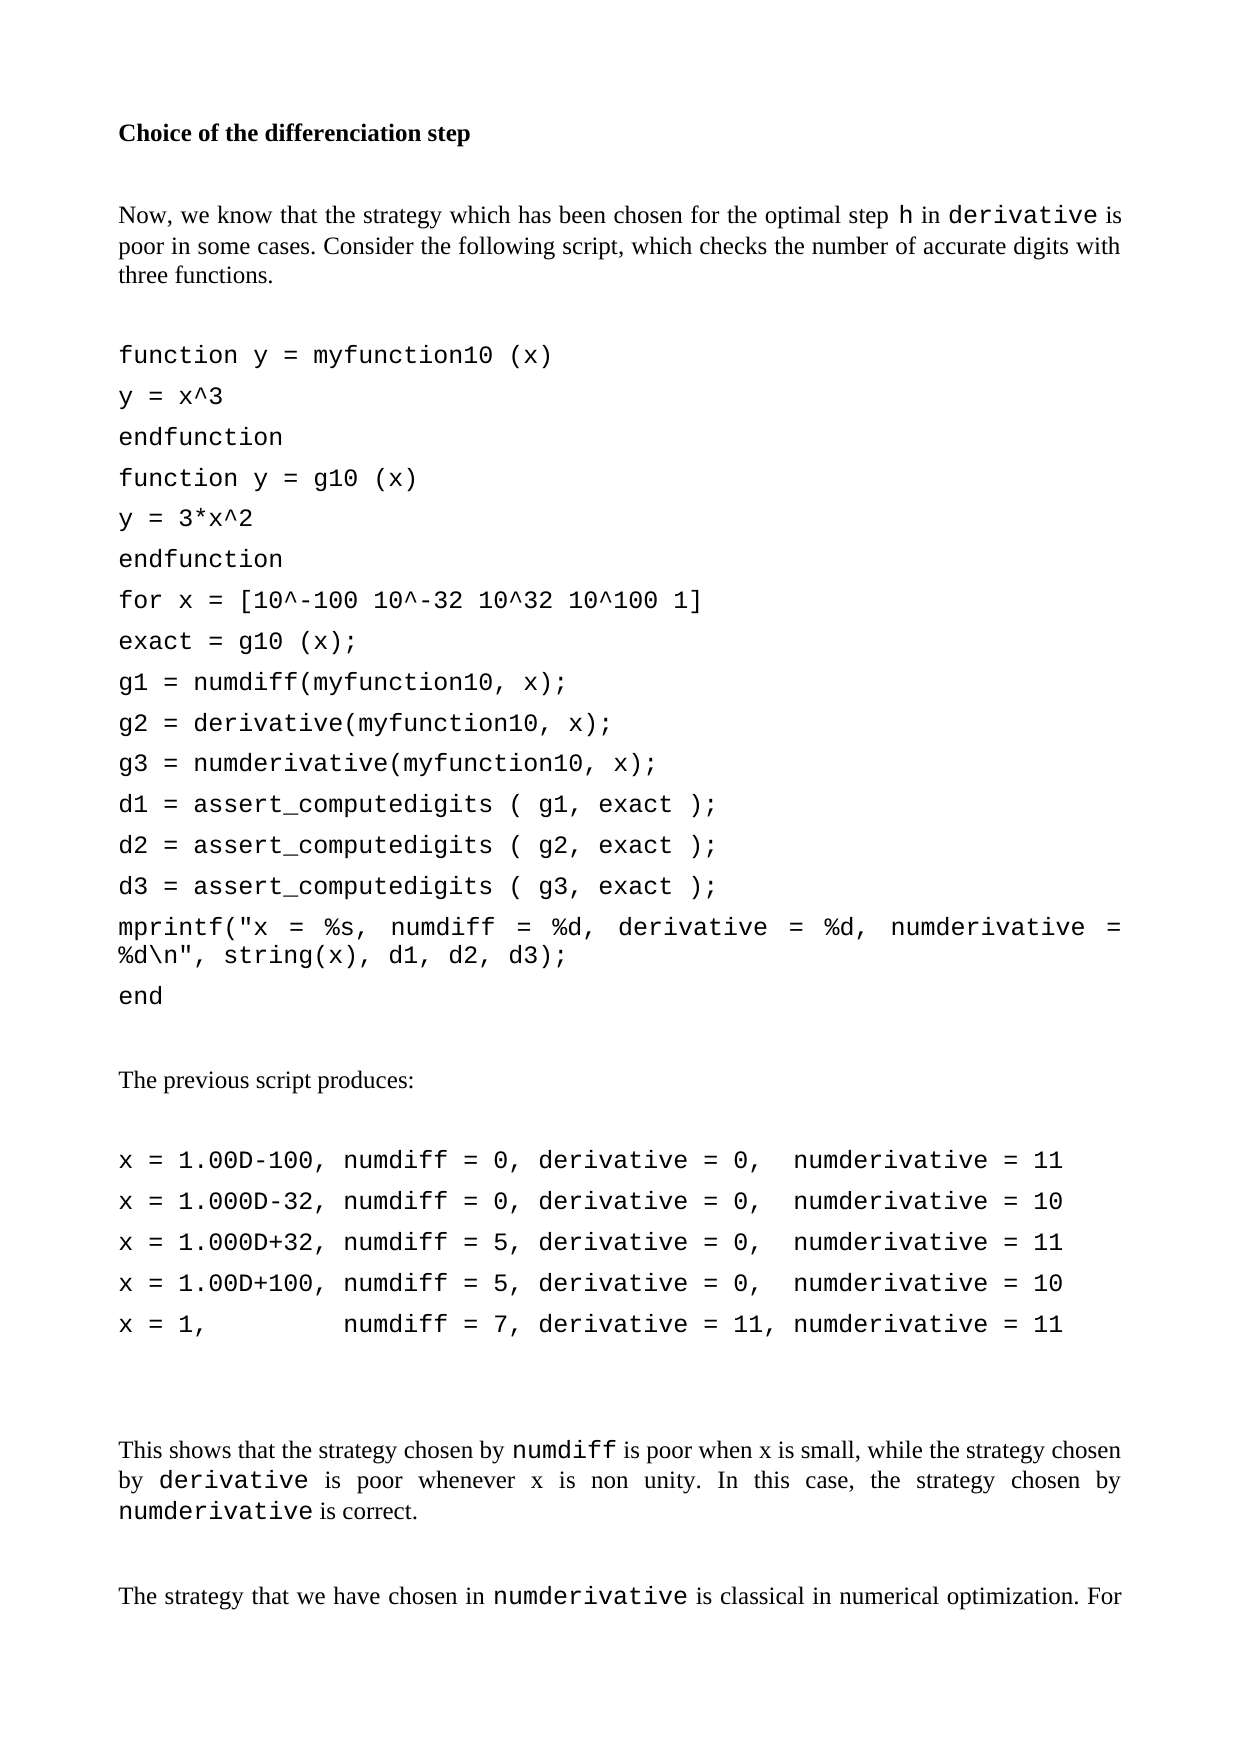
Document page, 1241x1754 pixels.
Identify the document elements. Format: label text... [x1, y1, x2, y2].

subtitle Choice of the differenciation step [118, 118, 1122, 147]
text endfunction [118, 547, 1122, 575]
text function y = myfunction10 (x) [118, 343, 1122, 371]
text function y = g10 (x) [118, 465, 1122, 493]
text end [118, 983, 1122, 1012]
text x = 1.00D+100, numdiff = 5, derivative = 0, numderivative = 10 [118, 1271, 1122, 1299]
text x = 1, numdiff = 7, derivative = 11, numderivative = 11 [118, 1311, 1122, 1340]
text x = 1.000D+32, numdiff = 5, derivative = 0, numderivative = 11 [118, 1230, 1122, 1258]
text x = 1.000D-32, numdiff = 0, derivative = 0, numderivative = 10 [118, 1189, 1122, 1217]
text y = 3*x^2 [118, 506, 1122, 534]
text mprintf("x = %s, numdiff = %d, derivative = %d, numderivative = %d\n", string(x), d1, d2, d3); [118, 914, 1122, 971]
text g1 = numdiff(myfunction10, x); [118, 669, 1122, 698]
text endfunction [118, 424, 1122, 453]
text d3 = assert_computedigits ( g3, exact ); [118, 873, 1122, 902]
text This shows that the strategy chosen by numdiff is poor when x is small, while the strategy chosen by derivative is poor whenever x is non unity. In this case, the strategy chosen by numderivative is correct. [118, 1435, 1122, 1527]
text for x = [10^-100 10^-32 10^32 10^100 1] [118, 588, 1122, 616]
text g2 = derivative(myfunction10, x); [118, 710, 1122, 738]
text The strategy that we have chosen in numderivative is classical in numerical optimization. For [118, 1581, 1122, 1612]
text g3 = numderivative(myfunction10, x); [118, 751, 1122, 779]
text d1 = assert_computedigits ( g1, exact ); [118, 792, 1122, 820]
text y = x^3 [118, 383, 1122, 412]
text The previous script produces: [118, 1066, 1122, 1094]
text exact = g10 (x); [118, 628, 1122, 657]
text Now, we know that the strategy which has been chosen for the optimal step h in derivative is poor in some cases. Consider the following script, which checks the number of accurate digits with three functions. [118, 201, 1122, 289]
text d2 = assert_computedigits ( g2, exact ); [118, 833, 1122, 861]
text x = 1.00D-100, numdiff = 0, derivative = 0, numderivative = 11 [118, 1148, 1122, 1176]
